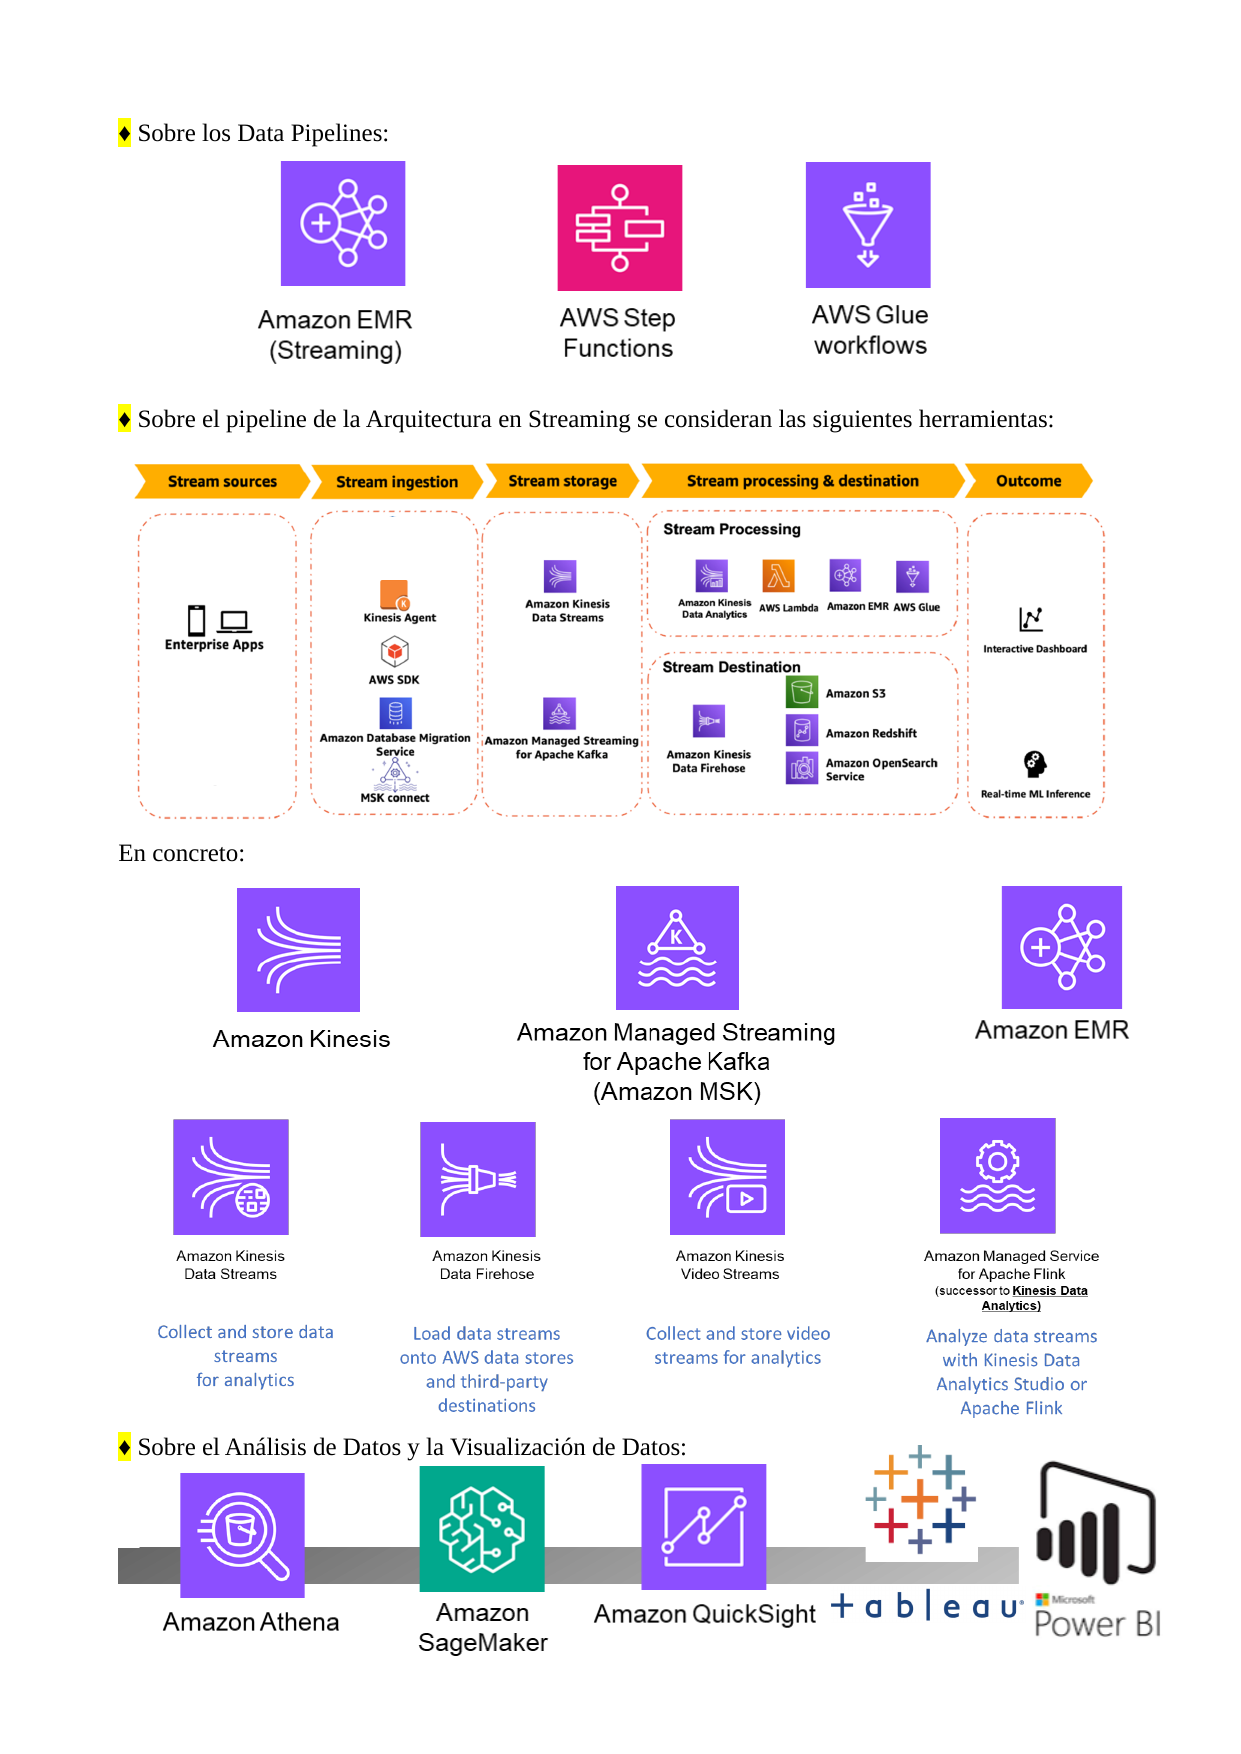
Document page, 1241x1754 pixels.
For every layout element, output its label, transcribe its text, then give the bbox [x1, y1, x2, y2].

picture [215, 296, 457, 380]
text ♦ Sobre el Análisis de Datos y la Visualización de Datos: [118, 1432, 1122, 1461]
picture [118, 886, 1241, 1432]
text ♦ Sobre el pipeline de la Arquitectura en Streaming se consideran las siguientes herramientas: [118, 404, 1122, 432]
text ♦ Sobre los Data Pipelines: [118, 118, 1122, 147]
picture [796, 291, 952, 375]
picture [805, 162, 931, 288]
picture [140, 1473, 362, 1651]
picture [557, 165, 683, 291]
picture [865, 1445, 978, 1562]
picture [280, 161, 406, 286]
picture [544, 293, 697, 377]
text En concreto: [118, 835, 1122, 867]
picture [387, 1441, 1176, 1672]
picture [118, 451, 1123, 835]
